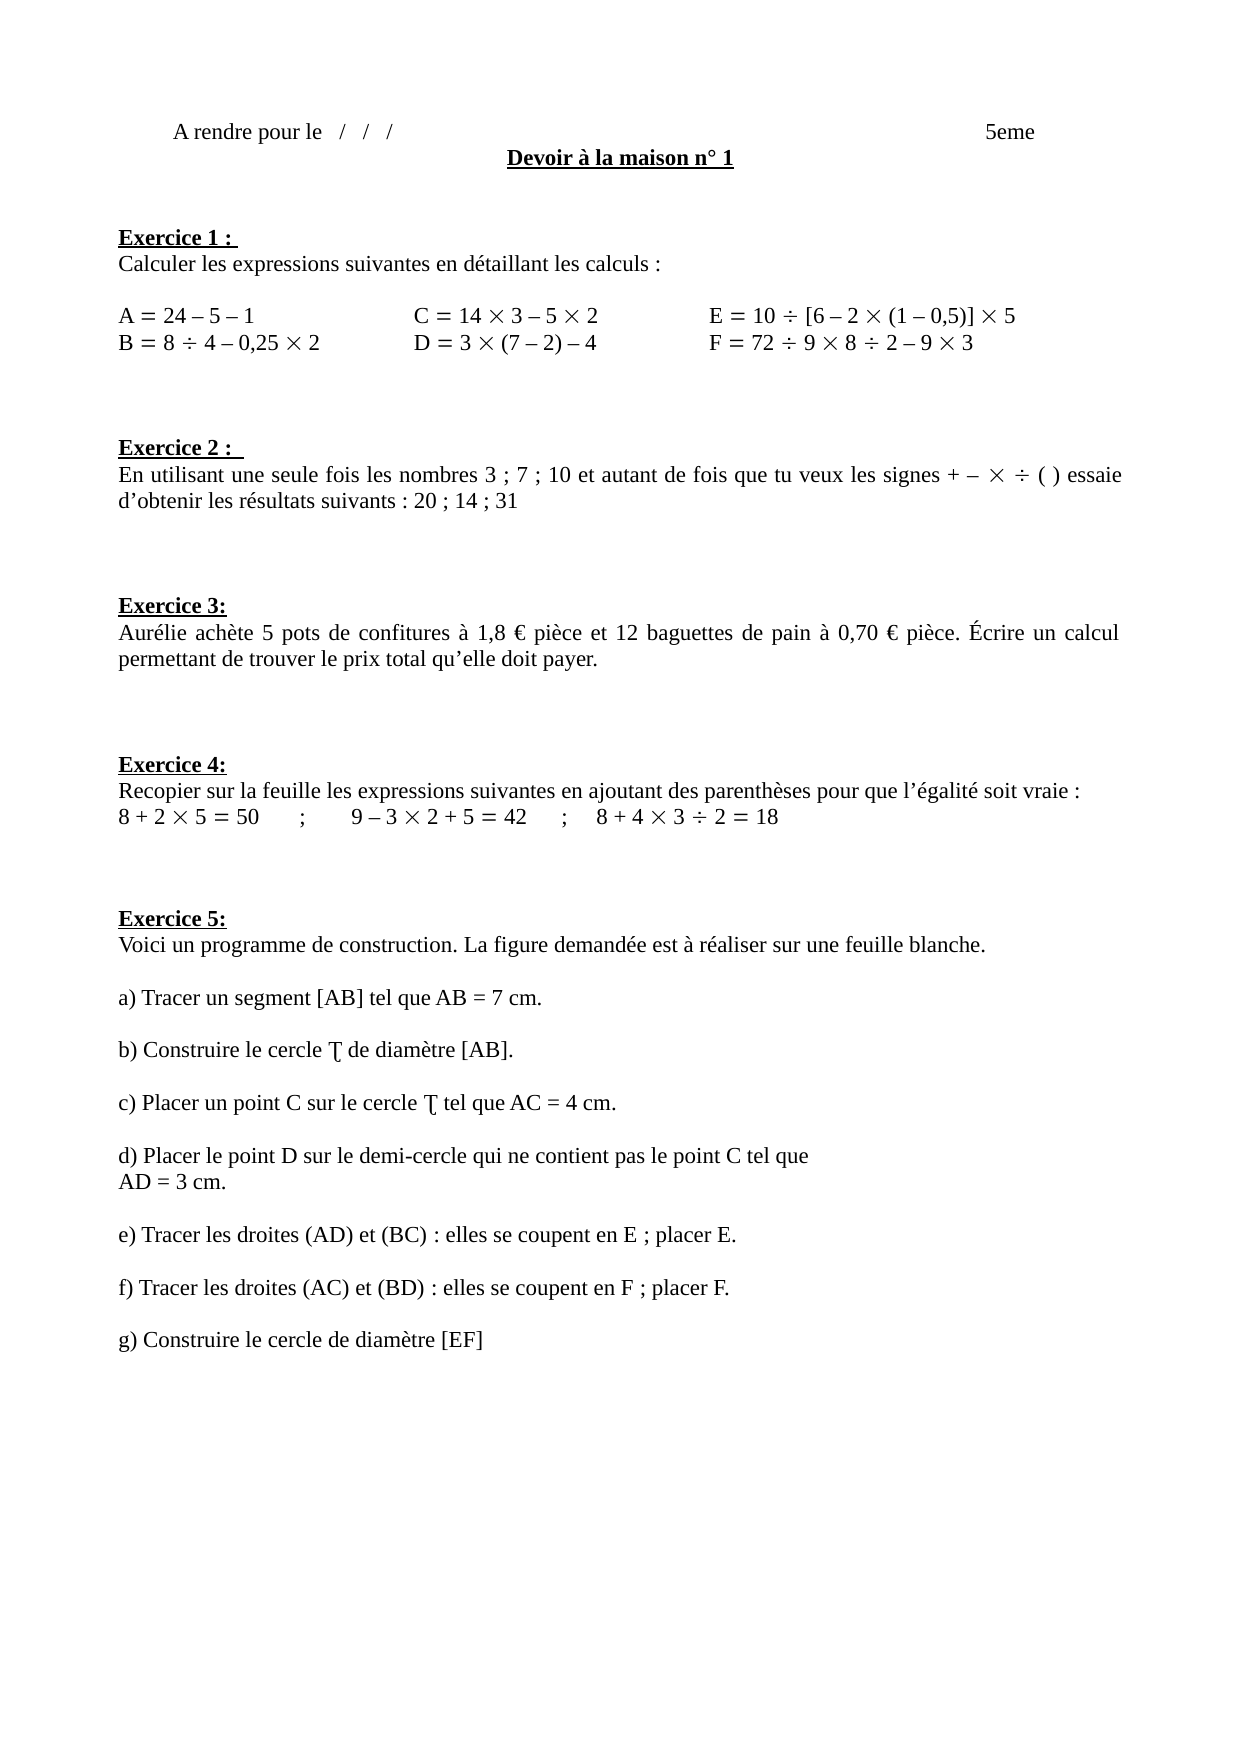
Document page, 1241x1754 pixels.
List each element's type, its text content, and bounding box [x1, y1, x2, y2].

text A rendre pour le / / / 5eme [85, 118, 1122, 144]
text Aurélie achète 5 pots de confitures à 1,8 € pièce et 12 baguettes de pain à 0,70 € pièce. Écrire un calcul permettant de trouver le prix total qu’elle doit payer. [118, 619, 1122, 672]
text Devoir à la maison n° 1 [118, 144, 1122, 171]
text a) Tracer un segment [AB] tel que AB = 7 cm. [118, 984, 1122, 1010]
text c) Placer un point C sur le cercle Ʈ tel que AC = 4 cm. [118, 1089, 1122, 1116]
text b) Construire le cercle Ʈ de diamètre [AB]. [118, 1036, 1122, 1063]
text En utilisant une seule fois les nombres 3 ; 7 ; 10 et autant de fois que tu veux les signes + –   ( ) essaie d’obtenir les résultats suivants : 20 ; 14 ; 31 [118, 461, 1122, 513]
text f) Tracer les droites (AC) et (BD) : elles se coupent en F ; placer F. [118, 1274, 1122, 1300]
text Recopier sur la feuille les expressions suivantes en ajoutant des parenthèses pour que l’égalité soit vraie : [118, 777, 1122, 803]
text B  8  4 – 0,25  2 D  3  (7 – 2) – 4 F  72  9  8  2 – 9  3 [118, 329, 1122, 355]
text d) Placer le point D sur le demi-cercle qui ne contient pas le point C tel que [118, 1142, 1122, 1168]
text Voici un programme de construction. La figure demandée est à réaliser sur une feuille blanche. [118, 931, 1122, 957]
text Exercice 4: [118, 751, 1122, 777]
text Exercice 2 : [118, 434, 1122, 461]
text Exercice 3: [118, 592, 1122, 619]
text Calculer les expressions suivantes en détaillant les calculs : [118, 250, 1122, 276]
text AD = 3 cm. [118, 1168, 1122, 1194]
text 8 + 2  5  50 ; 9 – 3  2 + 5  42 ; 8 + 4  3  2  18 [118, 803, 1122, 830]
text g) Construire le cercle de diamètre [EF] [118, 1326, 1122, 1353]
text A  24 – 5 – 1 C  14  3 – 5  2 E  10  [6 – 2  (1 – 0,5)]  5 [118, 303, 1122, 329]
text Exercice 1 : [118, 223, 1122, 250]
text Exercice 5: [118, 906, 1122, 931]
text e) Tracer les droites (AD) et (BC) : elles se coupent en E ; placer E. [118, 1221, 1122, 1247]
